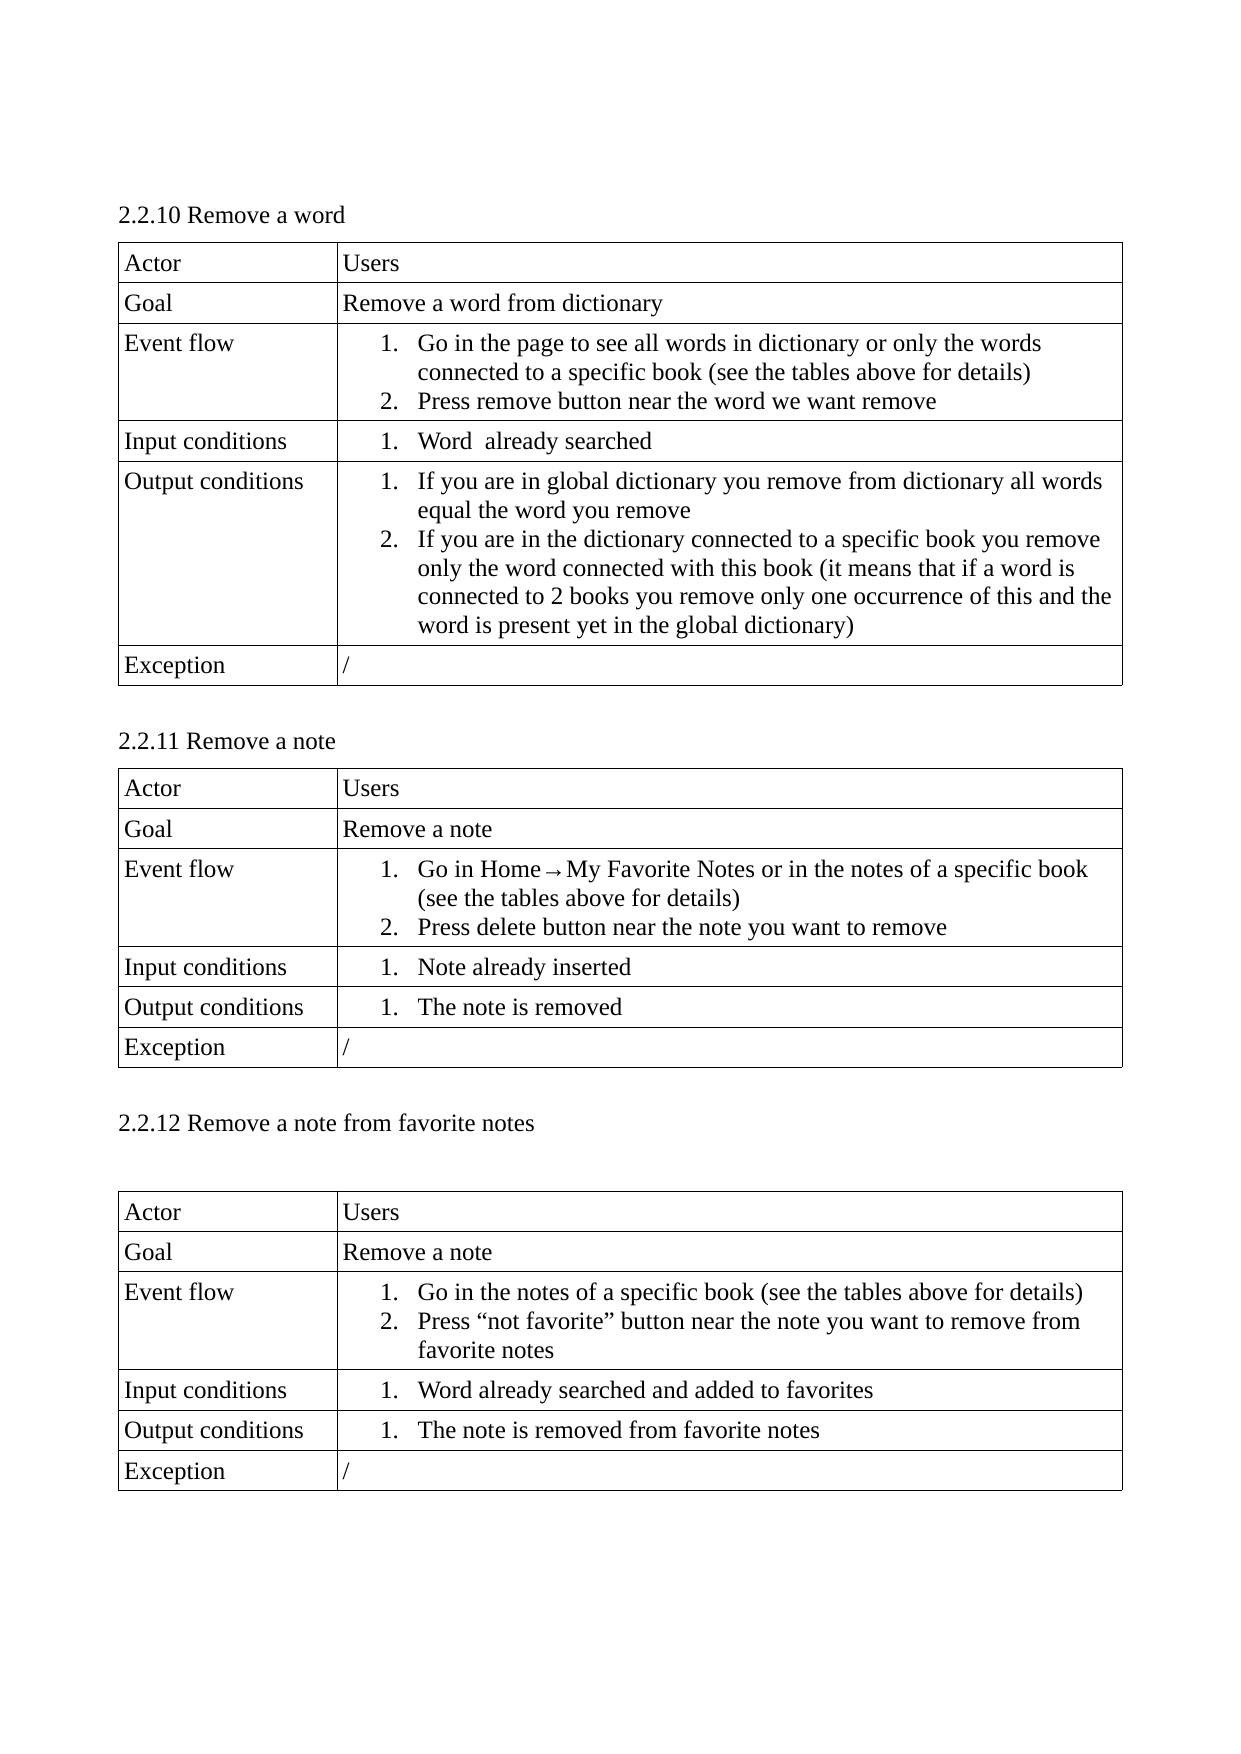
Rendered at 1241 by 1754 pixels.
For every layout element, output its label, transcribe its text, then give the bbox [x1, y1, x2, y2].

text 2.2.11 Remove a note [118, 726, 1122, 755]
table_cell Output conditions [119, 462, 337, 645]
table_cell Input conditions [119, 947, 337, 986]
table_cell Word already searched [338, 421, 1122, 461]
table_cell Go in the page to see all words in dictionary or only the words connected to a specific book (see the tables above for details) Press remove button near the word we want remove [338, 324, 1122, 420]
table_cell / [338, 1028, 1122, 1067]
table_cell Remove a word from dictionary [338, 283, 1122, 322]
table_cell Exception [119, 1451, 337, 1490]
table_cell Remove a note [338, 809, 1122, 848]
table_cell Goal [119, 1232, 337, 1271]
table_cell Input conditions [119, 421, 337, 461]
table_header Actor [119, 769, 337, 808]
table_cell Event flow [119, 849, 337, 946]
text 2.2.10 Remove a word [118, 201, 1122, 229]
table_cell Event flow [119, 1272, 337, 1369]
table_cell Go in the notes of a specific book (see the tables above for details) Press “not favorite” button near the note you want to remove from favorite notes [338, 1272, 1122, 1369]
table_cell Input conditions [119, 1370, 337, 1409]
table_cell / [338, 1451, 1122, 1490]
table_cell Goal [119, 283, 337, 322]
table_cell / [338, 646, 1122, 685]
table_cell Output conditions [119, 1411, 337, 1450]
table_cell Output conditions [119, 987, 337, 1027]
table_cell Go in Home→My Favorite Notes or in the notes of a specific book (see the tables above for details) Press delete button near the note you want to remove [338, 849, 1122, 946]
table_cell Note already inserted [338, 947, 1122, 986]
table_cell Goal [119, 809, 337, 848]
table_cell The note is removed from favorite notes [338, 1411, 1122, 1450]
table_cell The note is removed [338, 987, 1122, 1027]
table_cell Exception [119, 1028, 337, 1067]
table_cell Word already searched and added to favorites [338, 1370, 1122, 1409]
text 2.2.12 Remove a note from favorite notes [118, 1108, 1122, 1137]
table_header Actor [119, 1192, 337, 1231]
table_header Users [338, 769, 1122, 808]
table_cell Remove a note [338, 1232, 1122, 1271]
table_cell If you are in global dictionary you remove from dictionary all words equal the word you remove If you are in the dictionary connected to a specific book you remove only the word connected with this book (it means that if a word is connected to 2 books you remove only one occurrence of this and the word is present yet in the global dictionary) [338, 462, 1122, 645]
table_cell Event flow [119, 324, 337, 420]
table_cell Exception [119, 646, 337, 685]
table_header Users [338, 1192, 1122, 1231]
table_header Actor [119, 243, 337, 282]
table_header Users [338, 243, 1122, 282]
